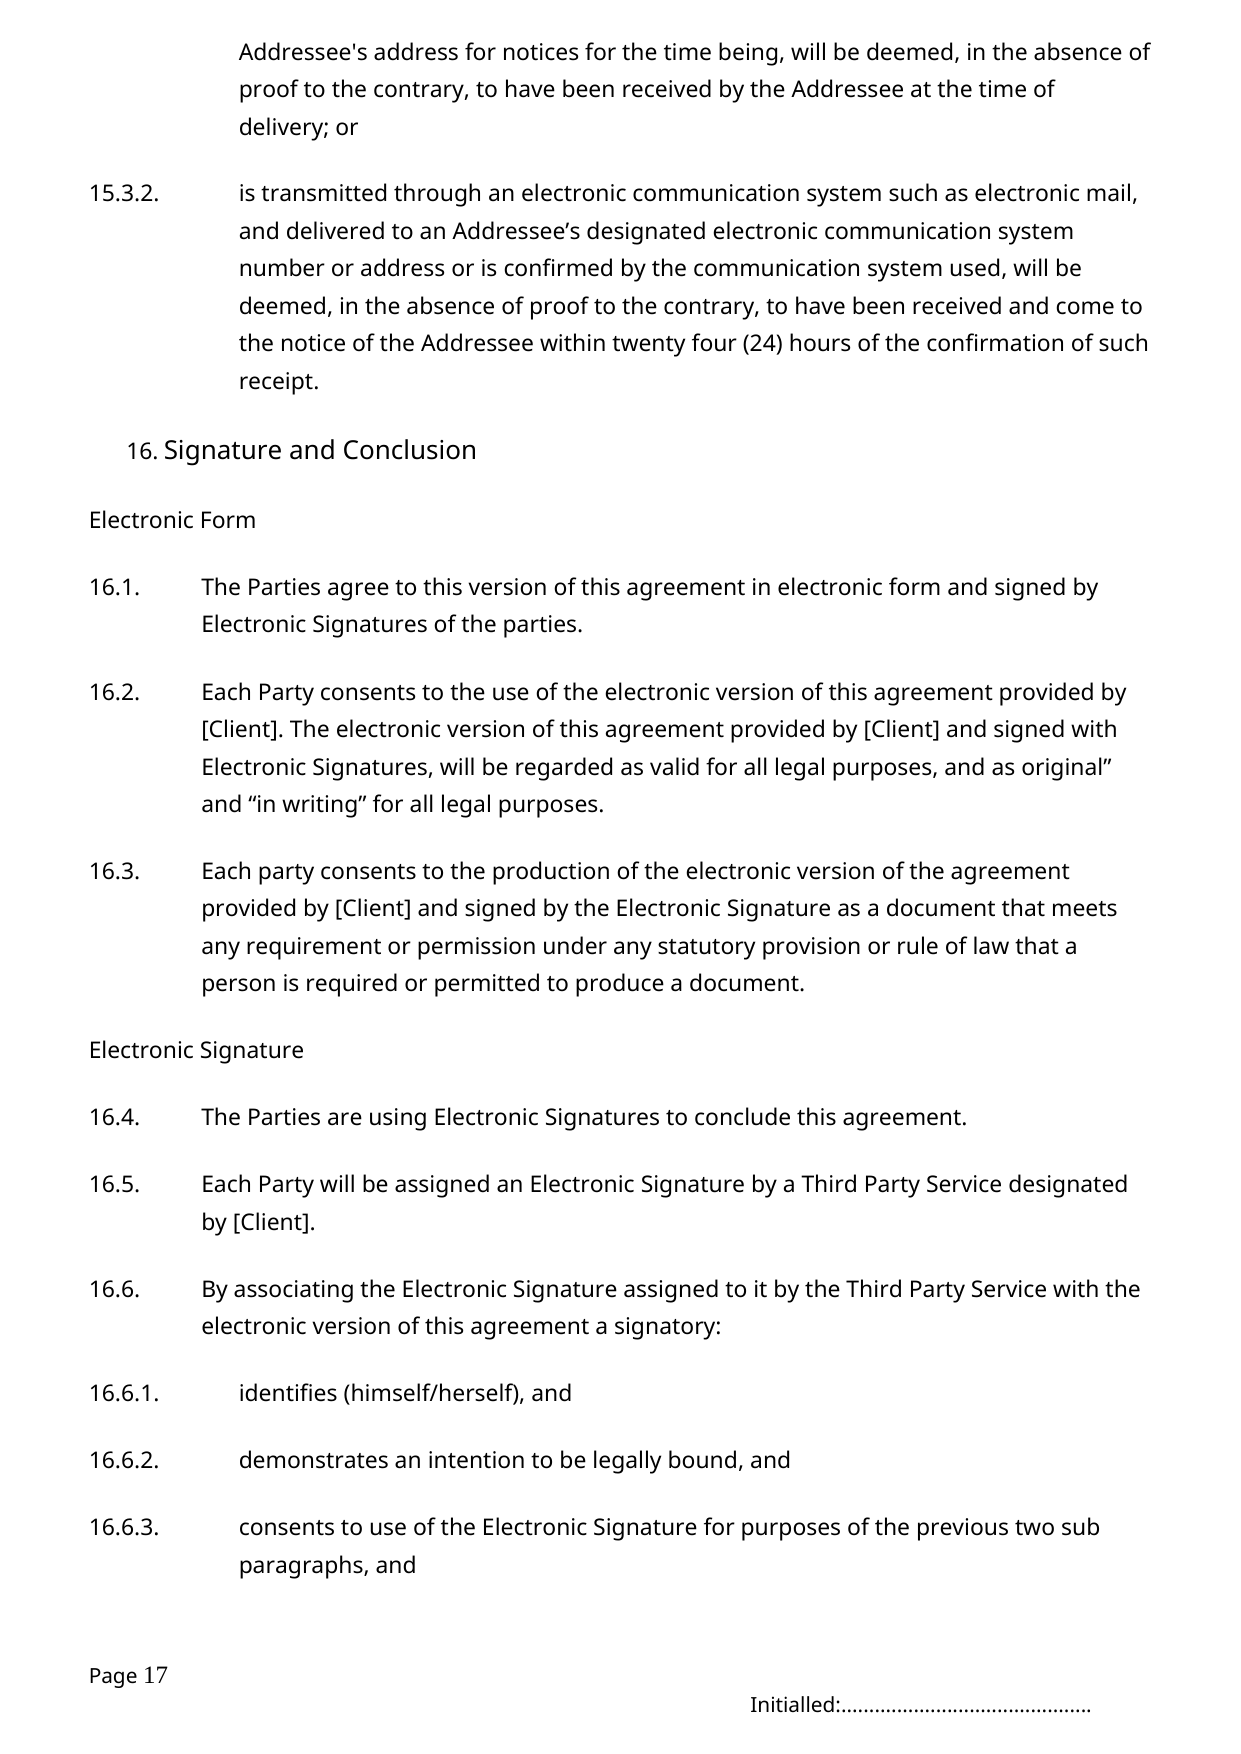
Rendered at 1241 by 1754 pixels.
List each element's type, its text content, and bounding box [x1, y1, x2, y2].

list is transmitted through an electronic communication system such as electronic mail, and delivered to an Addressee’s designated electronic communication system number or address or is confirmed by the communication system used, will be deemed, in the absence of proof to the contrary, to have been received and come to the notice of the Addressee within twenty four (24) hours of the confirmation of such receipt. [88, 177, 1152, 396]
list Each Party consents to the use of the electronic version of this agreement provided by [Client]. The electronic version of this agreement provided by [Client] and signed with Electronic Signatures, will be regarded as valid for all legal purposes, and as original” and “in writing” for all legal purposes. [88, 675, 1152, 819]
list By associating the Electronic Signature assigned to it by the Third Party Service with the electronic version of this agreement a signatory: [88, 1273, 1152, 1342]
text Electronic Signature [88, 1034, 1152, 1066]
list Each party consents to the production of the electronic version of the agreement provided by [Client] and signed by the Electronic Signature as a document that meets any requirement or permission under any statutory provision or rule of law that a person is required or permitted to produce a document. [88, 855, 1152, 999]
subtitle Signature and Conclusion [126, 432, 1152, 467]
text Electronic Form [88, 504, 1152, 535]
list The Parties are using Electronic Signatures to conclude this agreement. [88, 1101, 1152, 1133]
list The Parties agree to this version of this agreement in electronic form and signed by Electronic Signatures of the parties. [88, 571, 1152, 640]
list Each Party will be assigned an Electronic Signature by a Third Party Service designated by [Client]. [88, 1168, 1152, 1237]
list identifies (himself/herself), and [88, 1377, 1152, 1408]
list Addressee's address for notices for the time being, will be deemed, in the absence of proof to the contrary, to have been received by the Addressee at the time of delivery; or [88, 35, 1152, 142]
list demonstrates an intention to be legally bound, and [88, 1444, 1152, 1476]
list consents to use of the Electronic Signature for purposes of the previous two sub paragraphs, and [88, 1511, 1152, 1580]
